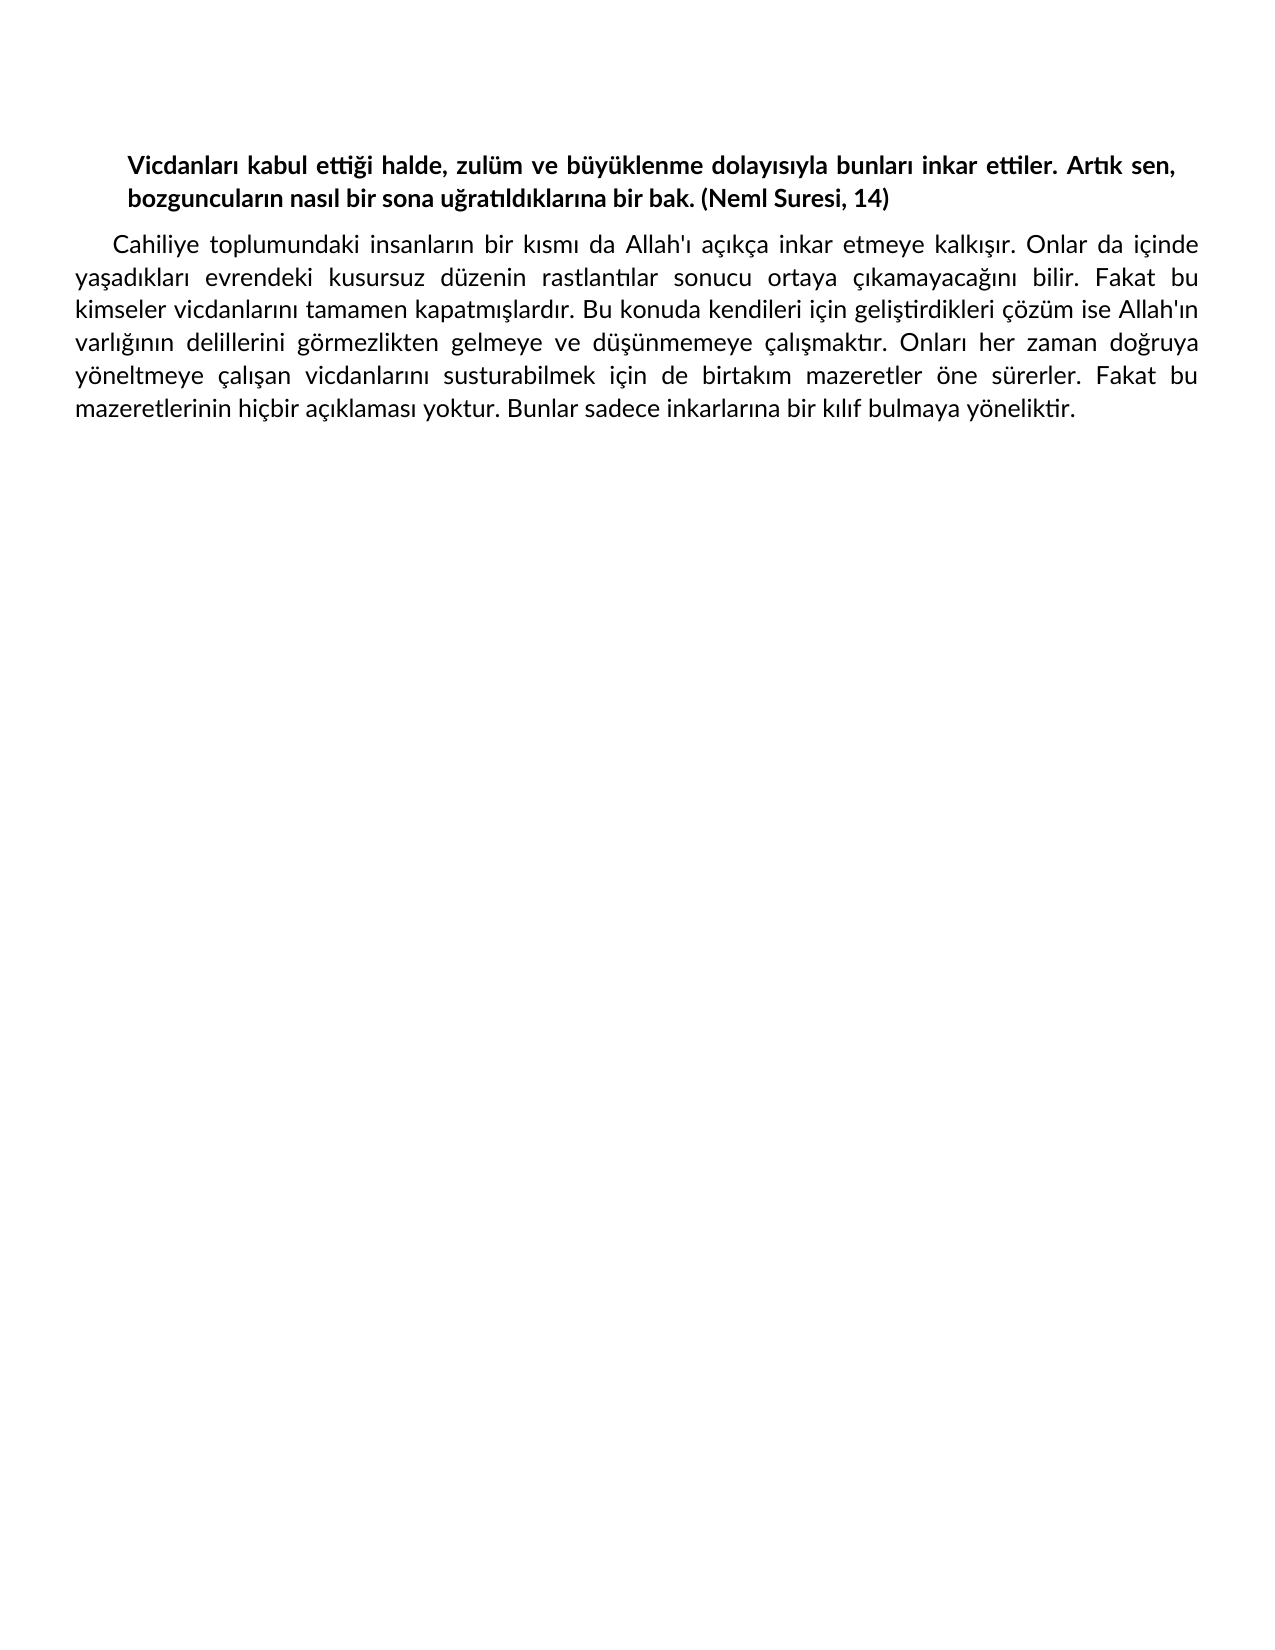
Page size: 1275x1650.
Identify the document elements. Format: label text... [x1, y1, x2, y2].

text Vicdanları kabul ettiği halde, zulüm ve büyüklenme dolayısıyla bunları inkar ettiler. Artık sen, bozguncuların nasıl bir sona uğratıldıklarına bir bak. (Neml Suresi, 14) [127, 150, 1177, 213]
text Cahiliye toplumundaki insanların bir kısmı da Allah'ı açıkça inkar etmeye kalkışır. Onlar da içinde yaşadıkları evrendeki kusursuz düzenin rastlantılar sonucu ortaya çıkamayacağını bilir. Fakat bu kimseler vicdanlarını tamamen kapatmışlardır. Bu konuda kendileri için geliştirdikleri çözüm ise Allah'ın varlığının delillerini görmezlikten gelmeye ve düşünmemeye çalışmaktır. Onları her zaman doğruya yöneltmeye çalışan vicdanlarını susturabilmek için de birtakım mazeretler öne sürerler. Fakat bu mazeretlerinin hiçbir açıklaması yoktur. Bunlar sadece inkarlarına bir kılıf bulmaya yöneliktir. [75, 228, 1200, 423]
